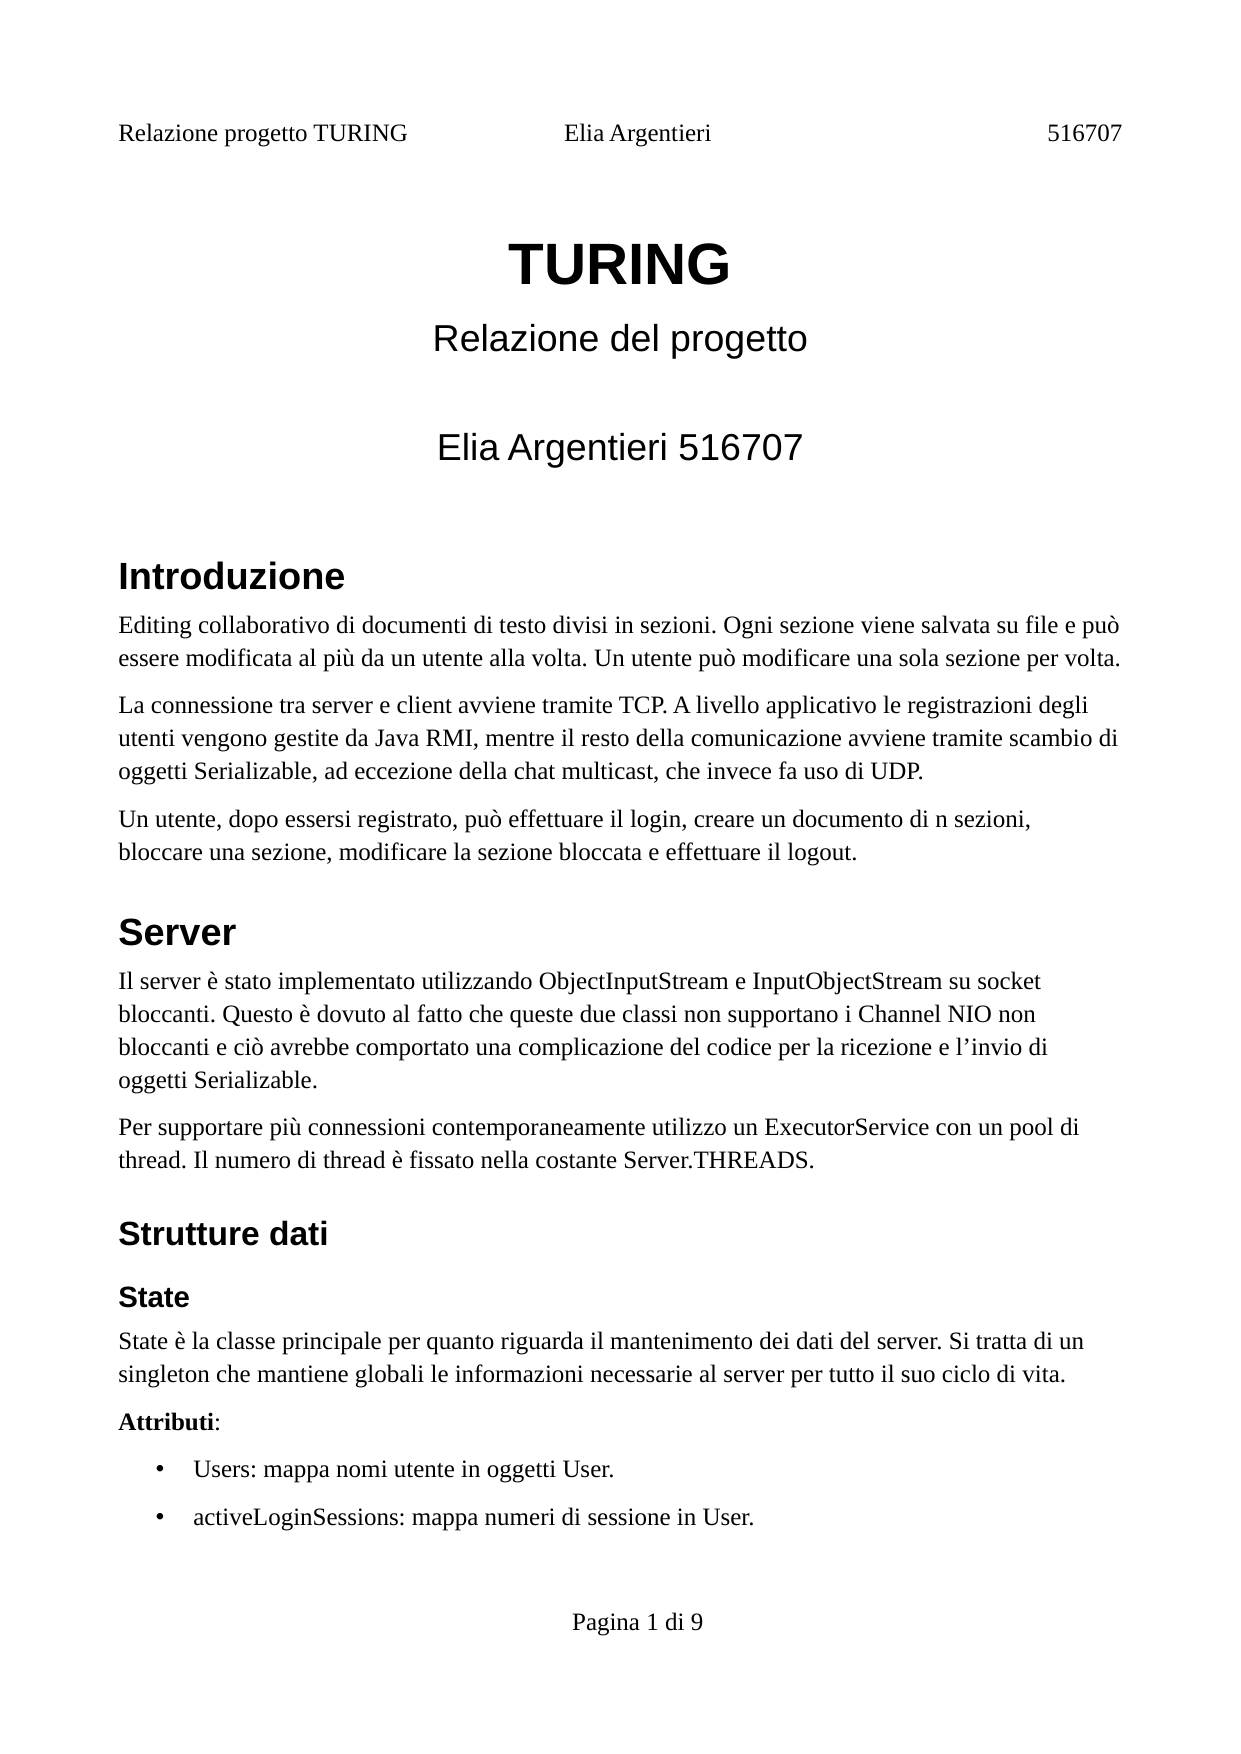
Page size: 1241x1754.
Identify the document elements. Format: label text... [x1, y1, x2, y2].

subtitle Strutture dati [118, 1214, 1122, 1253]
subtitle Server [118, 910, 1122, 953]
title TURING [118, 230, 1122, 297]
list activeLoginSessions: mappa numeri di sessione in User. [156, 1502, 1122, 1531]
text Il server è stato implementato utilizzando ObjectInputStream e InputObjectStream su socket bloccanti. Questo è dovuto al fatto che queste due classi non supportano i Channel NIO non bloccanti e ciò avrebbe comportato una complicazione del codice per la ricezione e l’invio di oggetti Serializable. [118, 966, 1122, 1094]
text La connessione tra server e client avviene tramite TCP. A livello applicativo le registrazioni degli utenti vengono gestite da Java RMI, mentre il resto della comunicazione avviene tramite scambio di oggetti Serializable, ad eccezione della chat multicast, che invece fa uso di UDP. [118, 690, 1122, 785]
text Editing collaborativo di documenti di testo divisi in sezioni. Ogni sezione viene salvata su file e può essere modificata al più da un utente alla volta. Un utente può modificare una sola sezione per volta. [118, 610, 1122, 672]
list Users: mappa nomi utente in oggetti User. [156, 1454, 1122, 1483]
text State è la classe principale per quanto riguarda il mantenimento dei dati del server. Si tratta di un singleton che mantiene globali le informazioni necessarie al server per tutto il suo ciclo di vita. [118, 1326, 1122, 1388]
text Attributi: [118, 1407, 1122, 1435]
text Per supportare più connessioni contemporaneamente utilizzo un ExecutorService con un pool di thread. Il numero di thread è fissato nella costante Server.THREADS. [118, 1112, 1122, 1174]
subtitle Relazione del progetto [118, 316, 1122, 359]
subtitle Elia Argentieri 516707 [118, 425, 1122, 468]
subtitle Introduzione [118, 554, 1122, 597]
subtitle State [118, 1280, 1122, 1313]
text Un utente, dopo essersi registrato, può effettuare il login, creare un documento di n sezioni, bloccare una sezione, modificare la sezione bloccata e effettuare il logout. [118, 804, 1122, 866]
